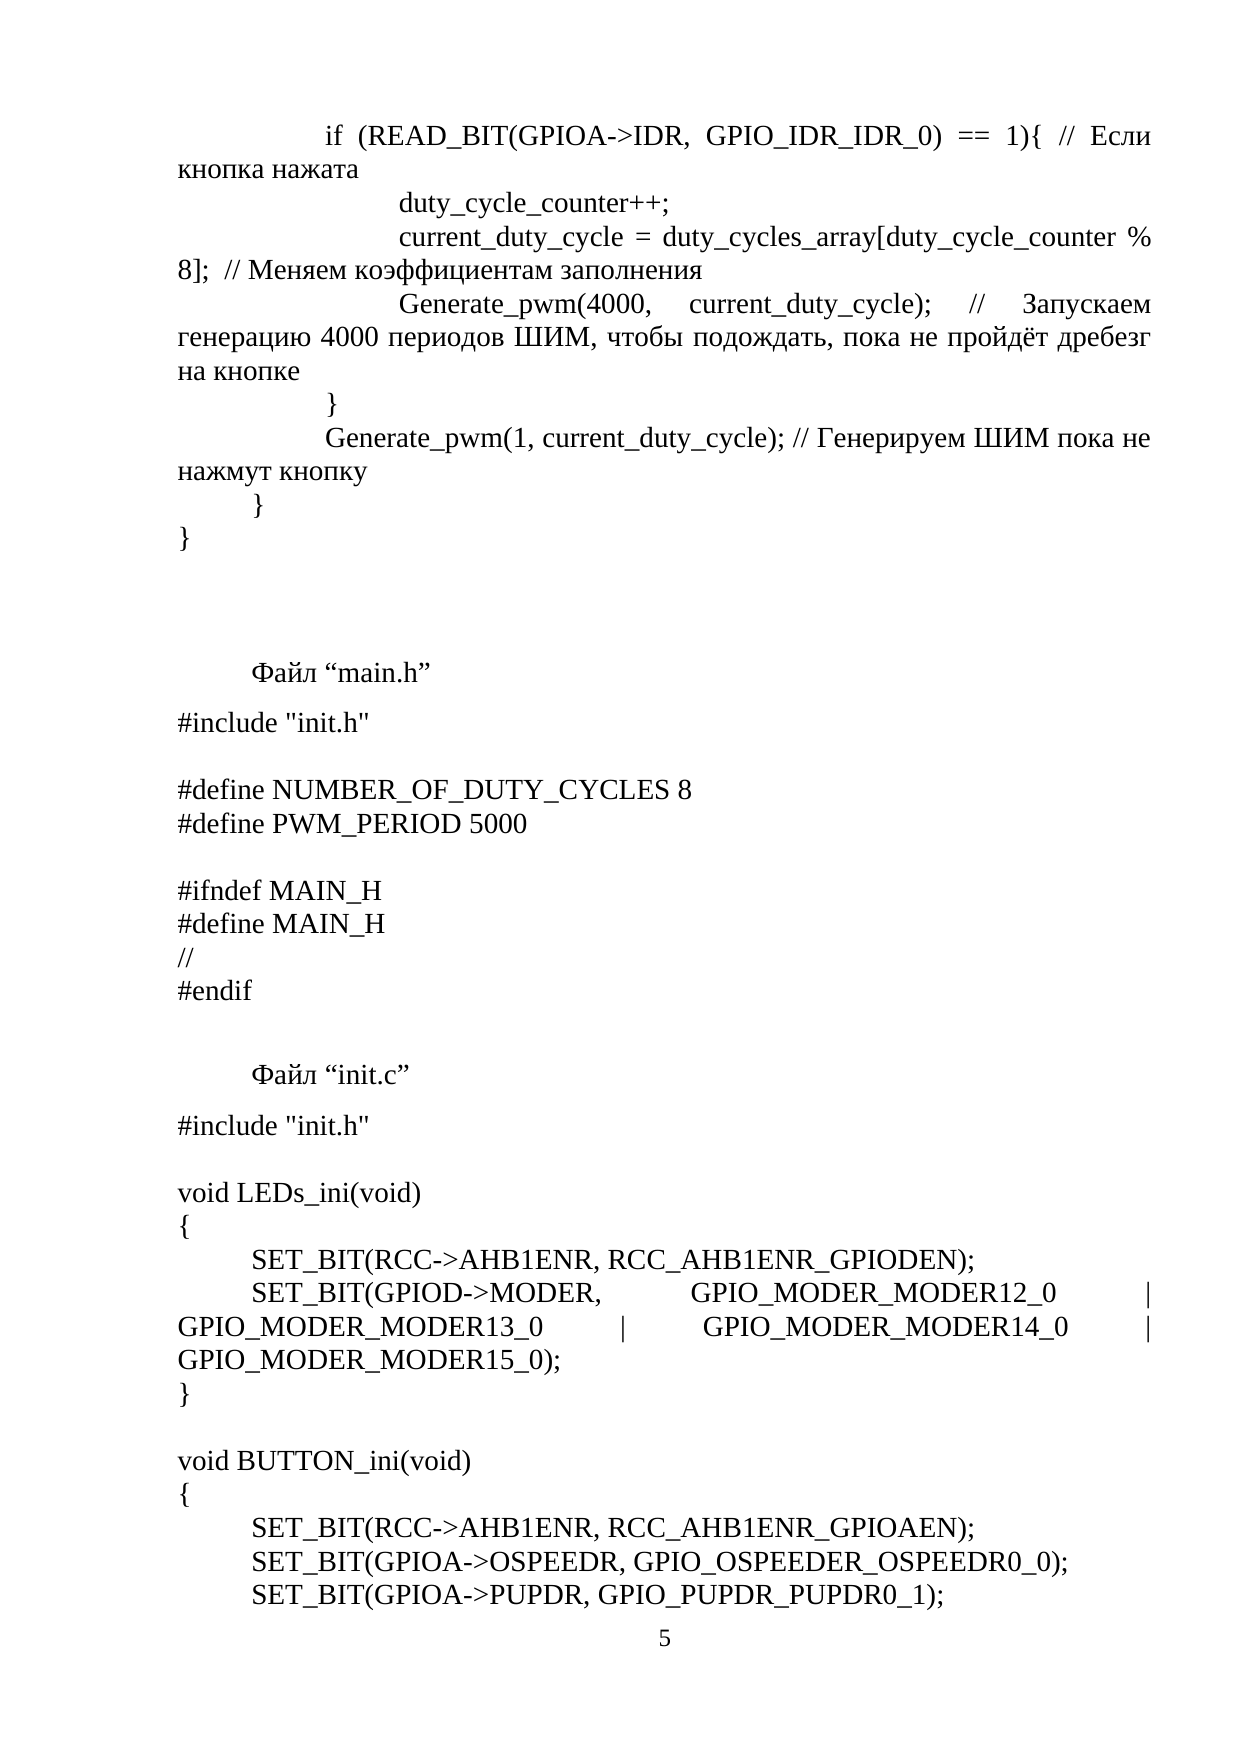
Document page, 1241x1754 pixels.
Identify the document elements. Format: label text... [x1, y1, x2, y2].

text #ifndef MAIN_H [177, 873, 1152, 906]
text if (READ_BIT(GPIOA->IDR, GPIO_IDR_IDR_0) == 1){ // Если кнопка нажата [177, 118, 1152, 185]
text SET_BIT(RCC->AHB1ENR, RCC_AHB1ENR_GPIODEN); [177, 1242, 1152, 1275]
text current_duty_cycle = duty_cycles_array[duty_cycle_counter % 8]; // Меняем коэффициентам заполнения [177, 219, 1152, 286]
text SET_BIT(GPIOA->PUPDR, GPIO_PUPDR_PUPDR0_1); [177, 1577, 1152, 1611]
text #include "init.h" [177, 705, 1152, 739]
text duty_cycle_counter++; [177, 185, 1152, 219]
text Файл “init.c” [177, 1057, 1152, 1091]
text } [177, 386, 1152, 420]
text void BUTTON_ini(void) [177, 1443, 1152, 1477]
text void LEDs_ini(void) [177, 1175, 1152, 1208]
text Generate_pwm(1, current_duty_cycle); // Генерируем ШИМ пока не нажмут кнопку [177, 420, 1152, 487]
text #endif [177, 973, 1152, 1007]
text #include "init.h" [177, 1108, 1152, 1141]
text #define PWM_PERIOD 5000 [177, 806, 1152, 839]
text // [177, 940, 1152, 973]
text #define NUMBER_OF_DUTY_CYCLES 8 [177, 772, 1152, 806]
text { [177, 1477, 1152, 1510]
text } [177, 487, 1152, 521]
text Файл “main.h” [177, 655, 1152, 688]
text SET_BIT(RCC->AHB1ENR, RCC_AHB1ENR_GPIOAEN); [177, 1510, 1152, 1544]
text { [177, 1208, 1152, 1242]
text } [177, 521, 1152, 554]
text Generate_pwm(4000, current_duty_cycle); // Запускаем генерацию 4000 периодов ШИМ, чтобы подождать, пока не пройдёт дребезг на кнопке [177, 286, 1152, 386]
text SET_BIT(GPIOD->MODER, GPIO_MODER_MODER12_0 | GPIO_MODER_MODER13_0 | GPIO_MODER_MODER14_0 | GPIO_MODER_MODER15_0); [177, 1275, 1152, 1376]
text #define MAIN_H [177, 906, 1152, 940]
text } [177, 1376, 1152, 1409]
text SET_BIT(GPIOA->OSPEEDR, GPIO_OSPEEDER_OSPEEDR0_0); [177, 1544, 1152, 1577]
